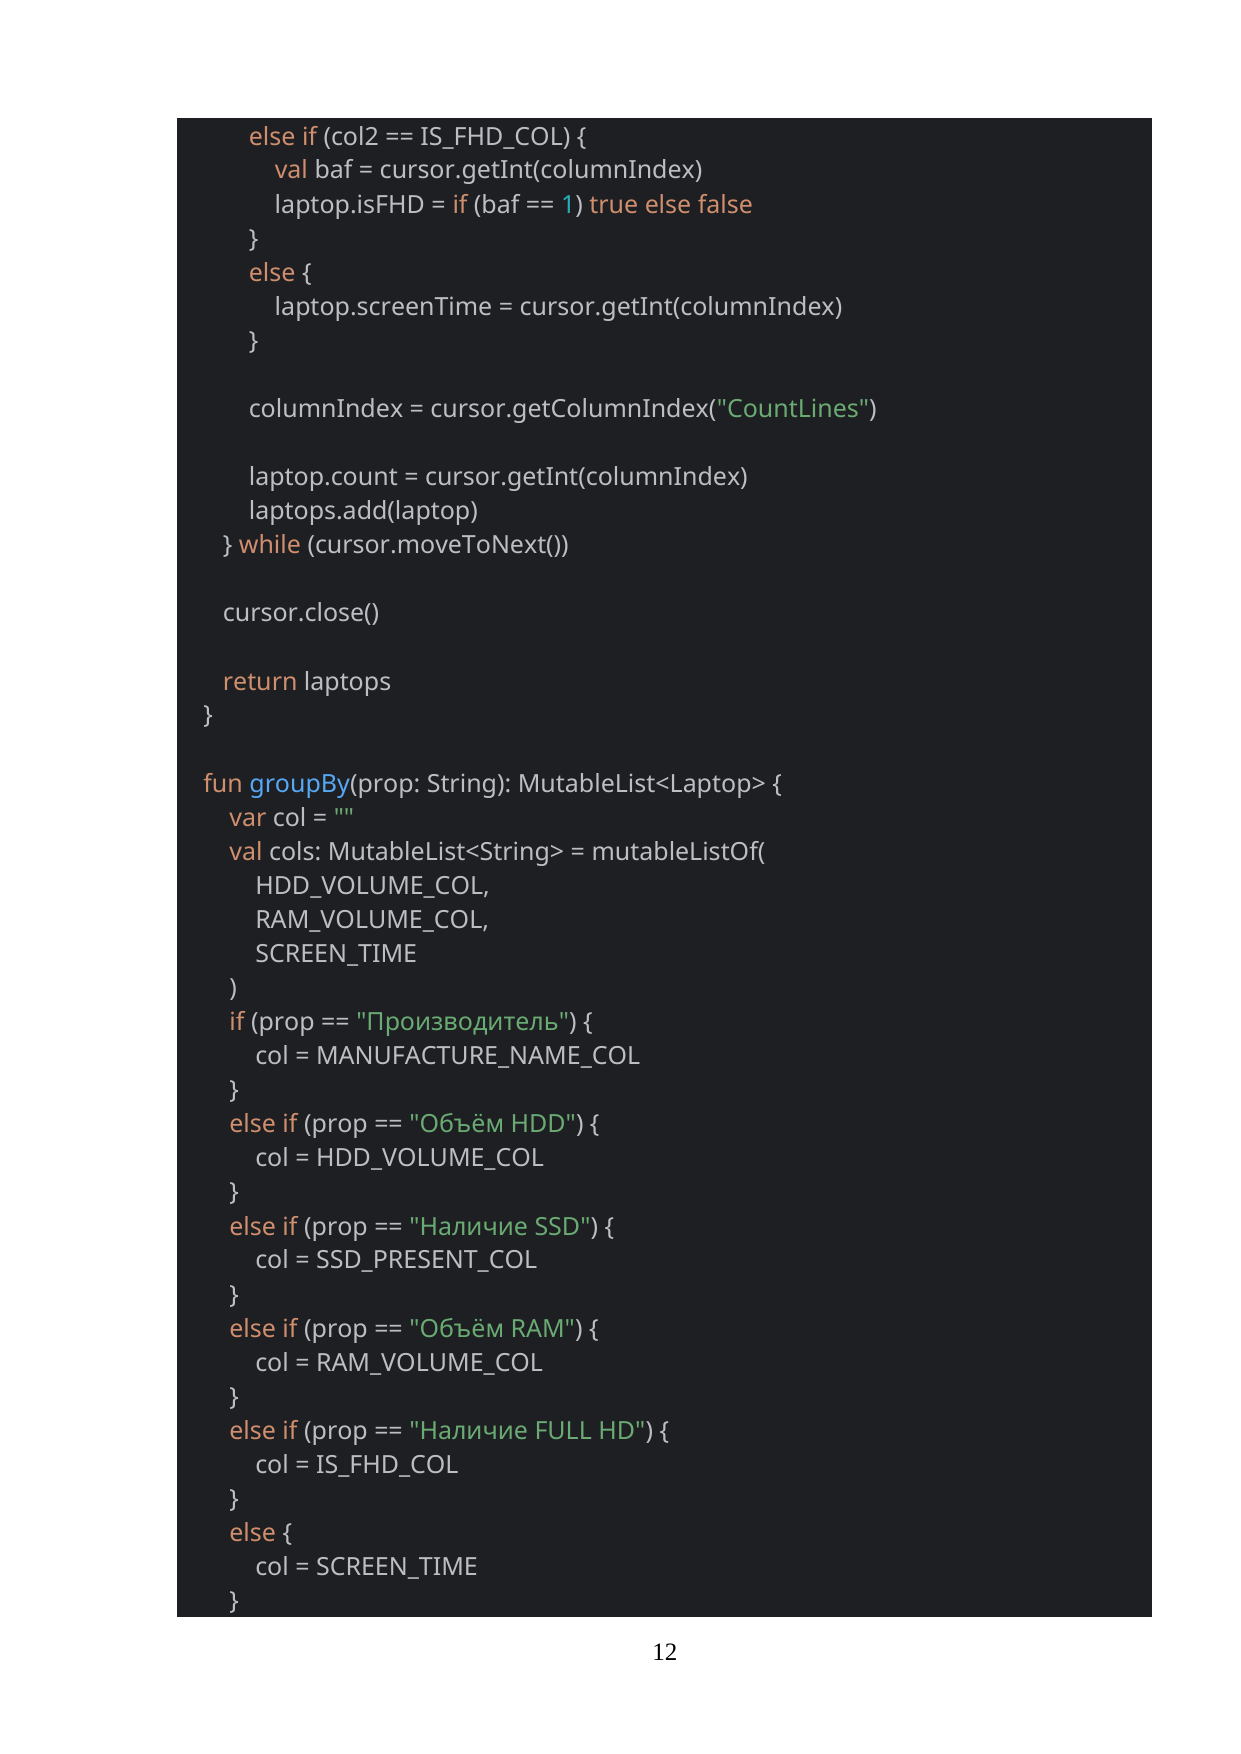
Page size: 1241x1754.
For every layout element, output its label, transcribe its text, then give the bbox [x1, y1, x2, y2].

text else if (col2 == IS_FHD_COL) { val baf = cursor.getInt(columnIndex) laptop.isFHD = if (baf == 1) true else false } else { laptop.screenTime = cursor.getInt(columnIndex) } columnIndex = cursor.getColumnIndex("CountLines") laptop.count = cursor.getInt(columnIndex) laptops.add(laptop) } while (cursor.moveToNext()) cursor.close() return laptops } fun groupBy(prop: String): MutableList<Laptop> { var col = "" val cols: MutableList<String> = mutableListOf( HDD_VOLUME_COL, RAM_VOLUME_COL, SCREEN_TIME ) if (prop == "Производитель") { col = MANUFACTURE_NAME_COL } else if (prop == "Объём HDD") { col = HDD_VOLUME_COL } else if (prop == "Наличие SSD") { col = SSD_PRESENT_COL } else if (prop == "Объём RAM") { col = RAM_VOLUME_COL } else if (prop == "Наличие FULL HD") { col = IS_FHD_COL } else { col = SCREEN_TIME } [177, 118, 1152, 1617]
